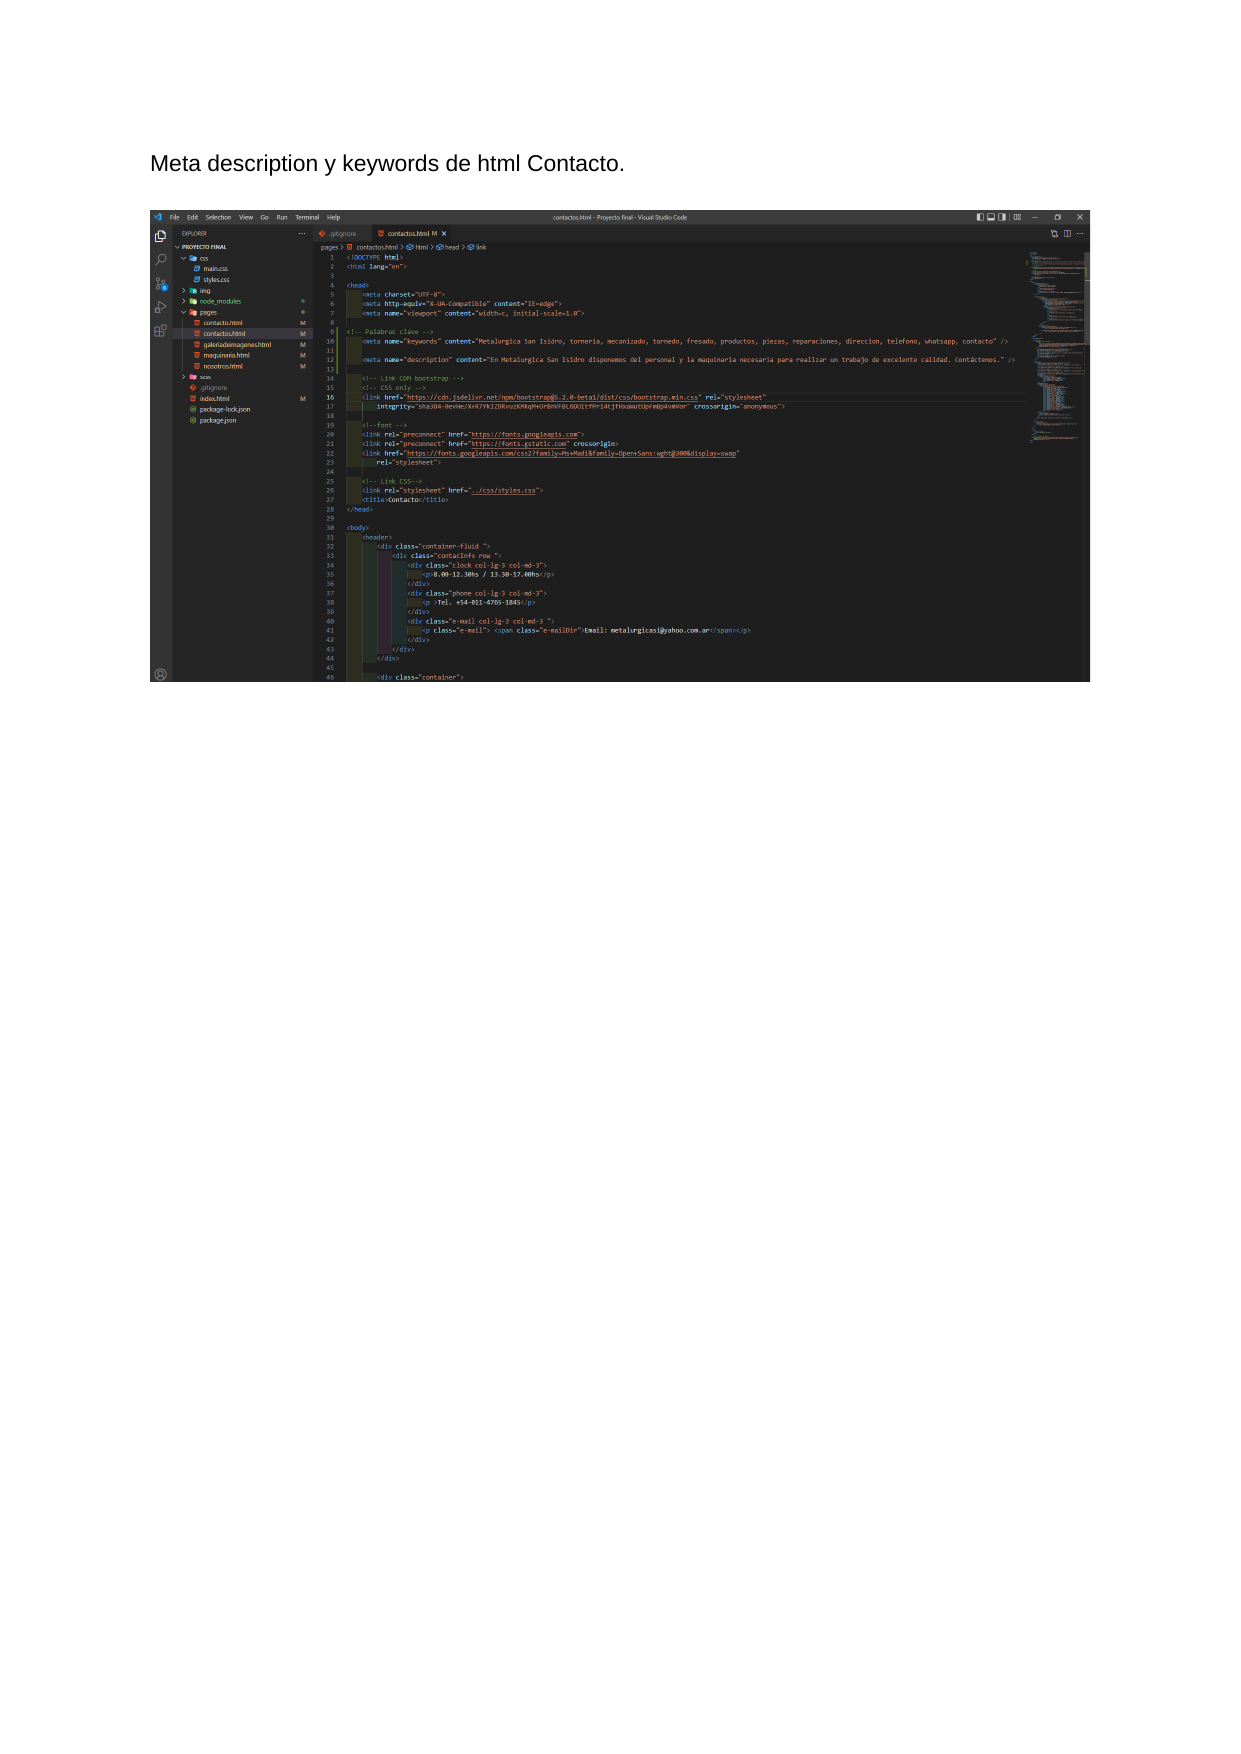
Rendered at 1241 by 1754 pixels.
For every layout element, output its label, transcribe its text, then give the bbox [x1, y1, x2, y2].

picture [150, 210, 1091, 682]
text Meta description y keywords de html Contacto. [150, 150, 1090, 176]
